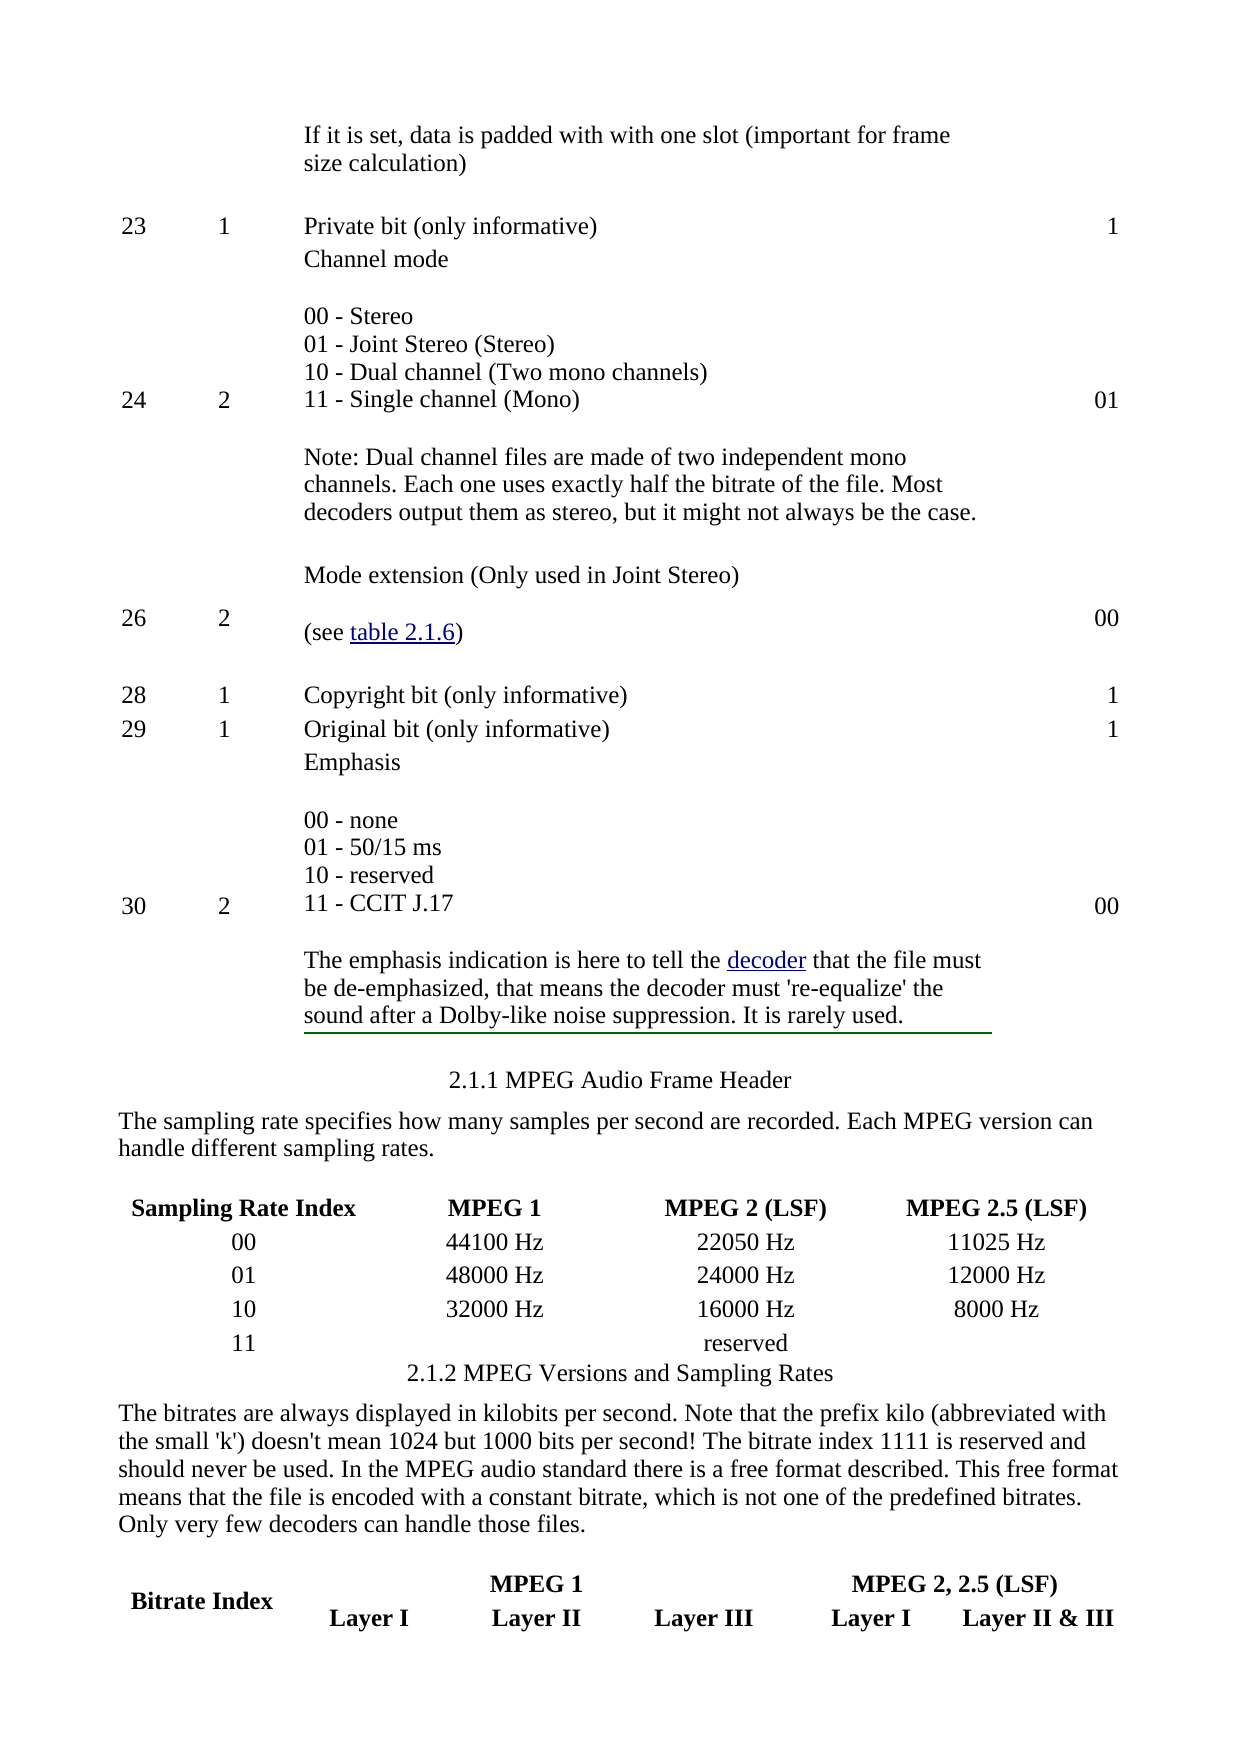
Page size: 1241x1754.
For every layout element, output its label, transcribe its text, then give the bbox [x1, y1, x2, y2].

table_cell [215, 118, 301, 209]
table_cell Original bit (only informative) [301, 712, 994, 746]
table_cell 1 [215, 712, 301, 746]
table_cell 01 [118, 1259, 369, 1292]
table_cell 30 [118, 746, 215, 1067]
table_cell 26 [118, 558, 215, 678]
table_cell 2 [215, 558, 301, 678]
table_cell 23 [118, 209, 215, 242]
table_cell 32000 Hz [369, 1292, 620, 1326]
table_cell reserved [369, 1326, 1122, 1359]
table_cell 29 [118, 712, 215, 746]
table_cell 00 [118, 1225, 369, 1259]
table_cell Sampling Rate Index [118, 1192, 369, 1225]
table_cell Bitrate Index [118, 1568, 285, 1635]
table_cell 12000 Hz [871, 1259, 1122, 1292]
table_cell 1 [215, 209, 301, 242]
table_cell 16000 Hz [620, 1292, 871, 1326]
table_cell Emphasis 00 - none 01 - 50/15 ms 10 - reserved 11 - CCIT J.17 The emphasis indication is here to tell the decoder that the file must be de-emphasized, that means the decoder must 're-equalize' the sound after a Dolby-like noise suppression. It is rarely used. [301, 746, 994, 1067]
table_cell 2 [215, 746, 301, 1067]
table_cell Layer III [620, 1601, 787, 1635]
table_cell 01 [995, 243, 1122, 558]
table_cell Layer I [285, 1601, 453, 1635]
table_cell 1 [995, 679, 1122, 712]
table_cell 10 [118, 1292, 369, 1326]
table_cell 24000 Hz [620, 1259, 871, 1292]
table_cell If it is set, data is padded with with one slot (important for frame size calculation) [301, 118, 994, 209]
table_cell MPEG 2 (LSF) [620, 1192, 871, 1225]
table_cell 8000 Hz [871, 1292, 1122, 1326]
table_cell 1 [215, 679, 301, 712]
table_cell 28 [118, 679, 215, 712]
table_cell 44100 Hz [369, 1225, 620, 1259]
table_cell MPEG 2.5 (LSF) [871, 1192, 1122, 1225]
table_cell 22050 Hz [620, 1225, 871, 1259]
table_cell Layer II [453, 1601, 620, 1635]
table_cell 2.1.2 MPEG Versions and Sampling Rates [118, 1359, 1122, 1399]
table_cell 48000 Hz [369, 1259, 620, 1292]
table_cell 11 [118, 1326, 369, 1359]
table_cell 00 [995, 558, 1122, 678]
table_cell Copyright bit (only informative) [301, 679, 994, 712]
table_cell Channel mode 00 - Stereo 01 - Joint Stereo (Stereo) 10 - Dual channel (Two mono channels) 11 - Single channel (Mono) Note: Dual channel files are made of two independent mono channels. Each one uses exactly half the bitrate of the file. Most decoders output them as stereo, but it might not always be the case. [301, 243, 994, 558]
table_cell Layer I [787, 1601, 954, 1635]
table_cell 1 [995, 712, 1122, 746]
table_cell 2.1.1 MPEG Audio Frame Header [118, 1067, 1122, 1107]
table_header MPEG 1 [285, 1568, 787, 1601]
table_header MPEG 2, 2.5 (LSF) [787, 1568, 1122, 1601]
table_cell MPEG 1 [369, 1192, 620, 1225]
table_cell 24 [118, 243, 215, 558]
table_cell 1 [995, 209, 1122, 242]
table_cell 00 [995, 746, 1122, 1067]
table_cell Mode extension (Only used in Joint Stereo) (see table 2.1.6) [301, 558, 994, 678]
table_cell The sampling rate specifies how many samples per second are recorded. Each MPEG version can handle different sampling rates. [118, 1107, 1122, 1192]
table_cell Layer II & III [955, 1601, 1122, 1635]
table_cell Private bit (only informative) [301, 209, 994, 242]
table_cell 2 [215, 243, 301, 558]
table_cell The bitrates are always displayed in kilobits per second. Note that the prefix kilo (abbreviated with the small 'k') doesn't mean 1024 but 1000 bits per second! The bitrate index 1111 is reserved and should never be used. In the MPEG audio standard there is a free format described. This free format means that the file is encoded with a constant bitrate, which is not one of the predefined bitrates. Only very few decoders can handle those files. [118, 1400, 1122, 1568]
table_cell [995, 118, 1122, 209]
table_cell 11025 Hz [871, 1225, 1122, 1259]
table_cell [118, 118, 215, 209]
